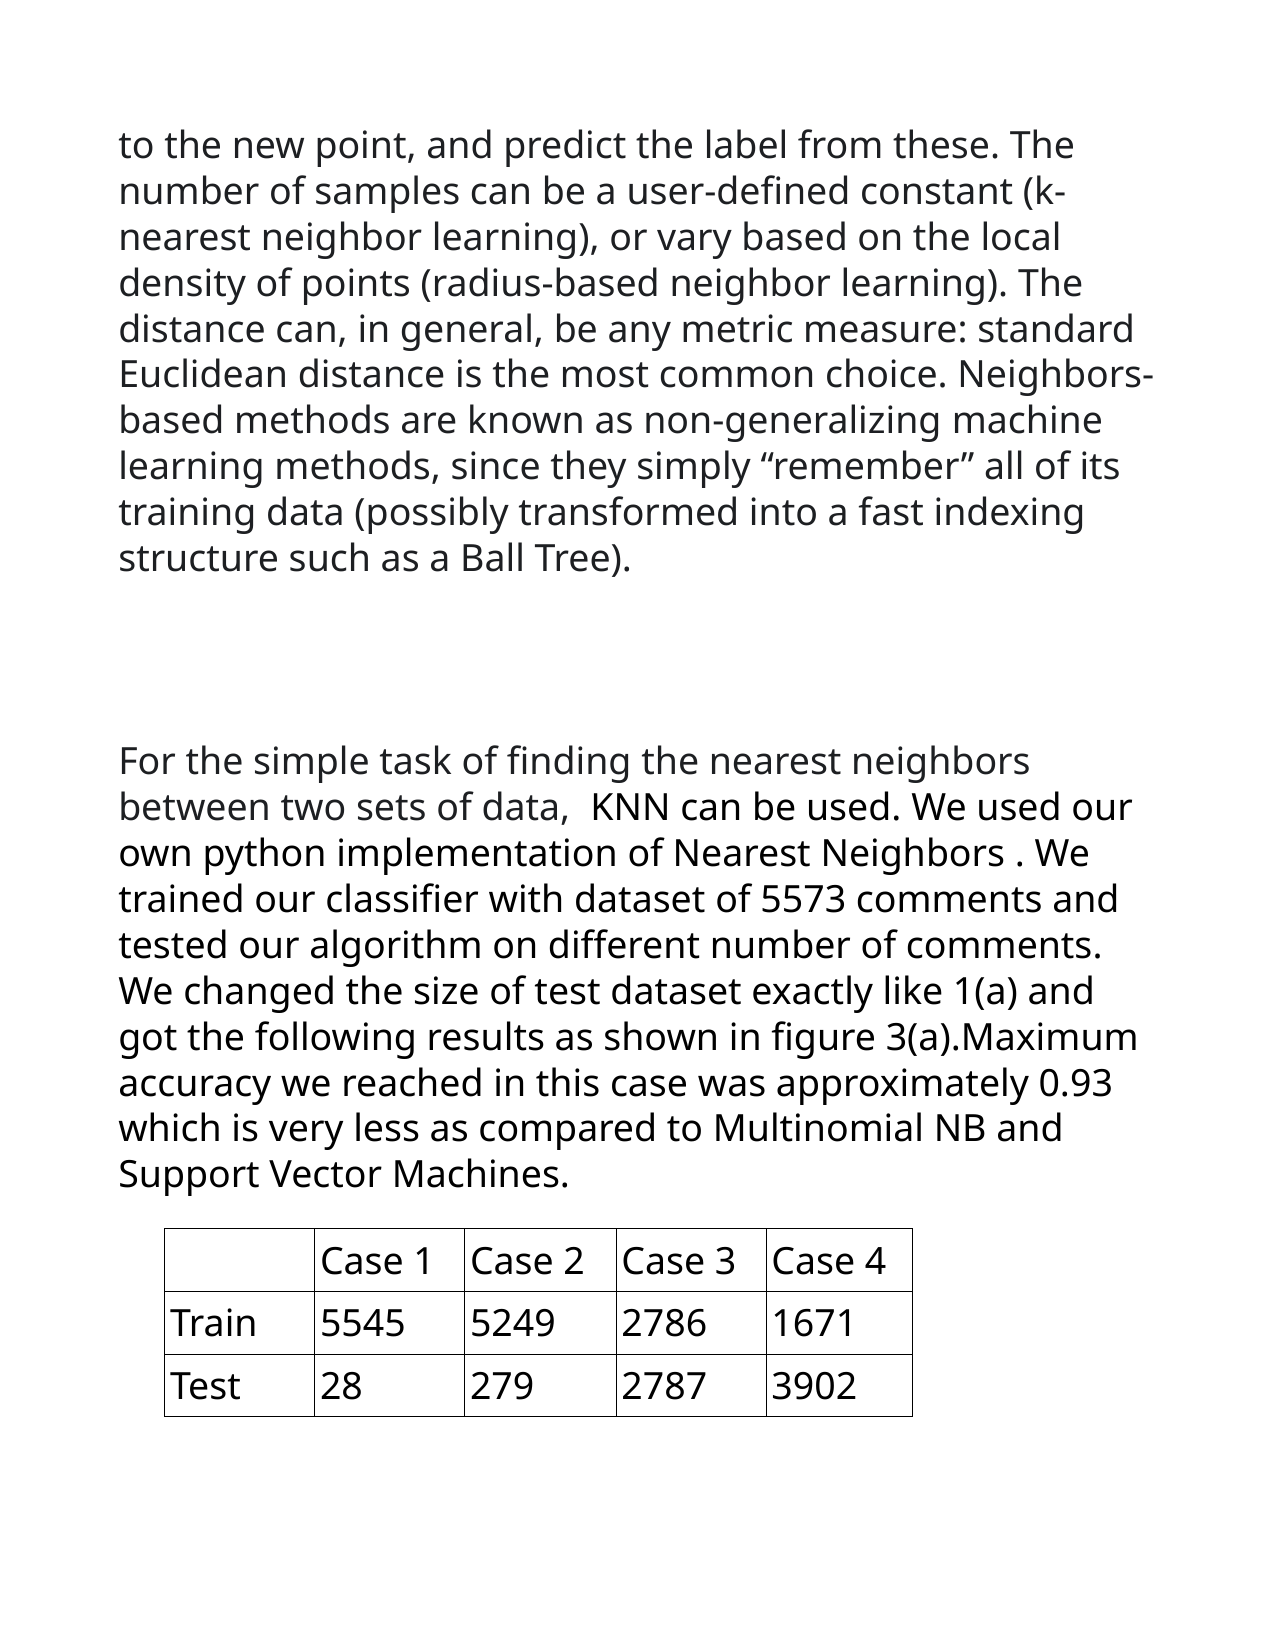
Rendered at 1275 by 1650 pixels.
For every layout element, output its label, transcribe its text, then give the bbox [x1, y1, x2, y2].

table_cell 279 [465, 1355, 616, 1416]
table_header Case 2 [465, 1229, 616, 1291]
table_cell Test [165, 1355, 314, 1416]
table_header Case 4 [767, 1229, 912, 1291]
table_header [165, 1229, 314, 1291]
text For the simple task of finding the nearest neighbors between two sets of data, KNN can be used. We used our own python implementation of Nearest Neighbors . We trained our classifier with dataset of 5573 comments and tested our algorithm on different number of comments. We changed the size of test dataset exactly like 1(a) and got the following results as shown in figure 3(a).Maximum accuracy we reached in this case was approximately 0.93 which is very less as compared to Multinomial NB and Support Vector Machines. [118, 734, 1157, 1199]
table_cell 3902 [767, 1355, 912, 1416]
table_cell 5545 [315, 1292, 464, 1353]
table_cell 28 [315, 1355, 464, 1416]
table_cell Train [165, 1292, 314, 1353]
table_header Case 1 [315, 1229, 464, 1291]
table_cell 1671 [767, 1292, 912, 1353]
table_cell 2786 [617, 1292, 766, 1353]
table_header Case 3 [617, 1229, 766, 1291]
table_cell 5249 [465, 1292, 616, 1353]
text to the new point, and predict the label from these. The number of samples can be a user-defined constant (k-nearest neighbor learning), or vary based on the local density of points (radius-based neighbor learning). The distance can, in general, be any metric measure: standard Euclidean distance is the most common choice. Neighbors-based methods are known as non-generalizing machine learning methods, since they simply “remember” all of its training data (possibly transformed into a fast indexing structure such as a Ball Tree). [118, 118, 1157, 583]
table_cell 2787 [617, 1355, 766, 1416]
